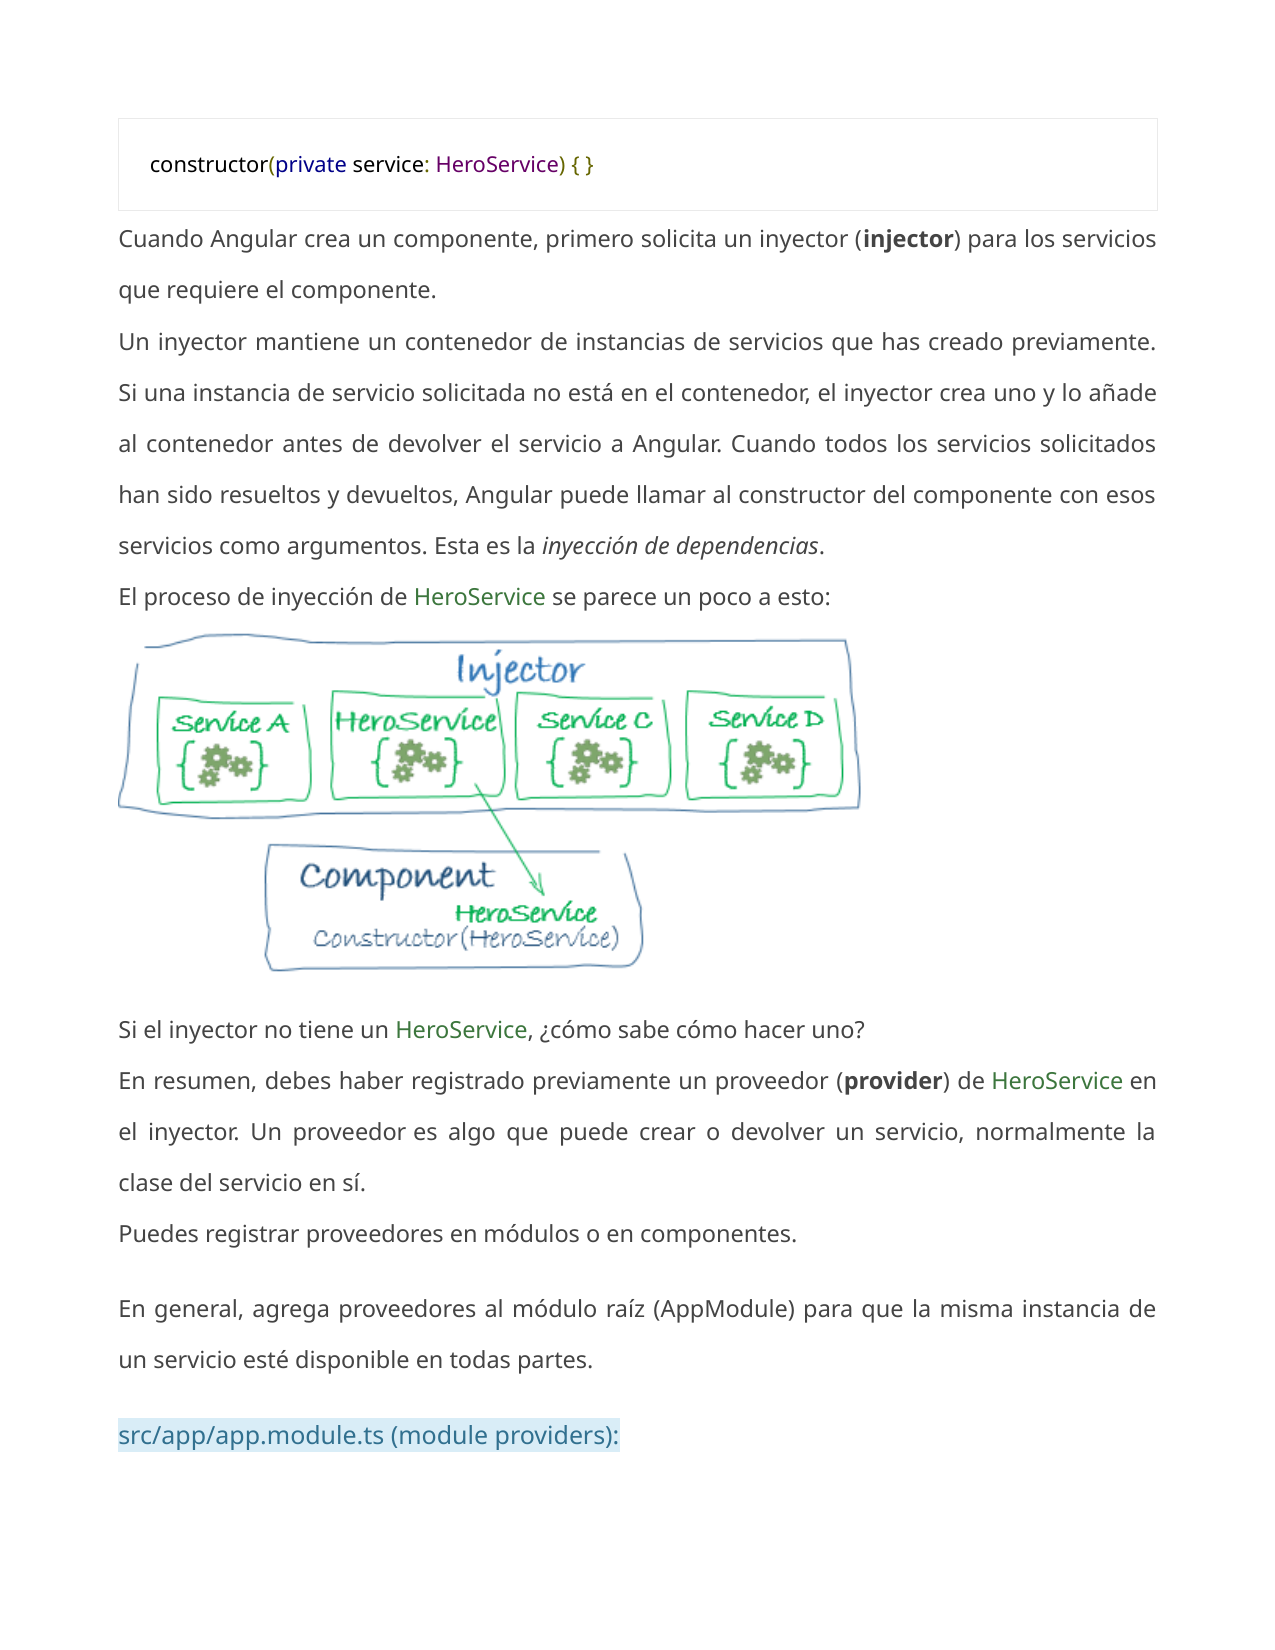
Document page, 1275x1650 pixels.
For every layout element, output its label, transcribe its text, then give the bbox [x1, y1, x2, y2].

text src/app/app.module.ts (module providers): [118, 1418, 1157, 1452]
text constructor(private service: HeroService) { } [119, 119, 1157, 210]
text Un inyector mantiene un contenedor de instancias de servicios que has creado previamente. Si una instancia de servicio solicitada no está en el contenedor, el inyector crea uno y lo añade al contenedor antes de devolver el servicio a Angular. Cuando todos los servicios solicitados han sido resueltos y devueltos, Angular puede llamar al constructor del componente con esos servicios como argumentos. Esta es la inyección de dependencias. [118, 325, 1157, 561]
text En resumen, debes haber registrado previamente un proveedor (provider) de HeroService en el inyector. Un proveedor es algo que puede crear o devolver un servicio, normalmente la clase del servicio en sí. [118, 1064, 1157, 1198]
text El proceso de inyección de HeroService se parece un poco a esto: [118, 581, 1157, 612]
text Puedes registrar proveedores en módulos o en componentes. [118, 1217, 1157, 1249]
text Si el inyector no tiene un HeroService, ¿cómo sabe cómo hacer uno? [118, 1013, 1157, 1045]
text En general, agrega proveedores al módulo raíz (AppModule) para que la misma instancia de un servicio esté disponible en todas partes. [118, 1292, 1157, 1375]
text Cuando Angular crea un componente, primero solicita un inyector (injector) para los servicios que requiere el componente. [118, 222, 1157, 306]
picture [118, 631, 867, 973]
